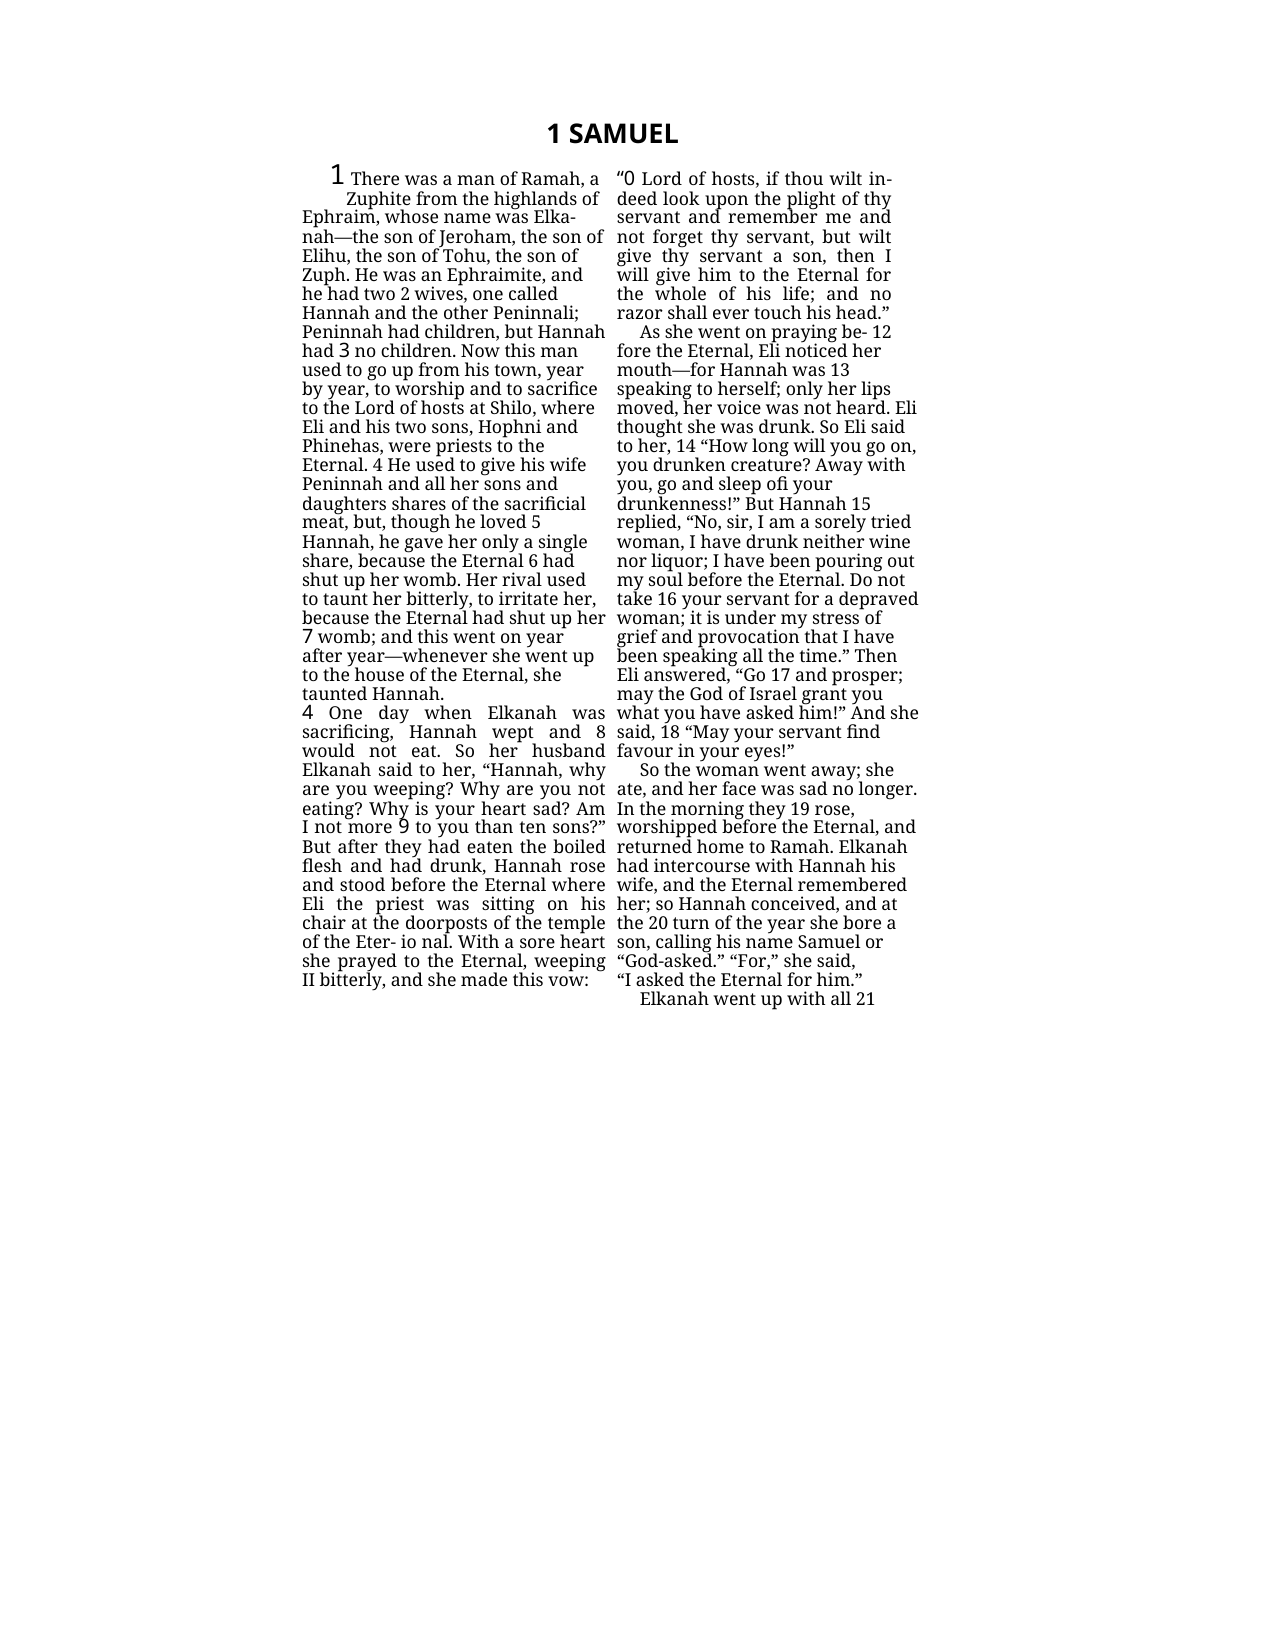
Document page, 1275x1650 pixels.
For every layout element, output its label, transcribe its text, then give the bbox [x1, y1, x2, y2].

text Elkanah went up with all 21 [617, 990, 921, 1009]
text “0 Lord of hosts, if thou wilt in­deed look upon the plight of thy servant and remember me and not forget thy servant, but wilt give thy servant a son, then I will give him to the Eternal for the whole of his life; and no razor shall ever touch his head.” [617, 171, 892, 323]
text 4 One day when Elkanah was sacrificing, Hannah wept and 8 would not eat. So her husband Elkanah said to her, “Hannah, why are you weeping? Why are you not eating? Why is your heart sad? Am I not more 9 to you than ten sons?” But after they had eaten the boiled flesh and had drunk, Hannah rose and stood before the Eternal where Eli the priest was sitting on his chair at the door­posts of the temple of the Eter- io nal. With a sore heart she prayed to the Eternal, weeping II bitterly, and she made this vow: [302, 704, 606, 990]
text As she went on praying be- 12 fore the Eternal, Eli noticed her mouth—for Hannah was 13 speaking to herself; only her lips moved, her voice was not heard. Eli thought she was drunk. So Eli said to her, 14 “How long will you go on, you drunken creature? Away with you, go and sleep ofi your drunkenness!” But Hannah 15 replied, “No, sir, I am a sorely tried woman, I have drunk neither wine nor liquor; I have been pouring out my soul be­fore the Eternal. Do not take 16 your servant for a depraved woman; it is under my stress of grief and provocation that I have been speaking all the time.” Then Eli answered, “Go 17 and prosper; may the God of Israel grant you what you have asked him!” And she said, 18 “May your servant find favour in your eyes!” [617, 323, 921, 762]
text 1 There was a man of Ramah, a Zuphite from the highlands of Ephraim, whose name was Elka- nah—the son of Jeroham, the son of Elihu, the son of Tohu, the son of Zuph. He was an Ephraimite, and he had two 2 wives, one called Hannah and the other Peninnali; Peninnah had children, but Hannah had 3 no children. Now this man used to go up from his town, year by year, to worship and to sacrifice to the Lord of hosts at Shilo, where Eli and his two sons, Hophni and Phinehas, were priests to the Eternal. 4 He used to give his wife Penin­nah and all her sons and daugh­ters shares of the sacrificial meat, but, though he loved 5 Hannah, he gave her only a sin­gle share, because the Eternal 6 had shut up her womb. Her rival used to taunt her bit­terly, to irritate her, because the Eternal had shut up her 7 womb; and this went on year after year—whenever she went up to the house of the Eternal, she taunted Hannah. [302, 171, 606, 704]
text So the woman went away; she ate, and her face was sad no longer. In the morning they 19 rose, worshipped before the Eternal, and returned home to Ramah. Elkanah had inter­course with Hannah his wife, and the Eternal remembered her; so Hannah conceived, and at the 20 turn of the year she bore a son, calling his name Samuel or “God-asked.” “For,” she said, [617, 762, 921, 971]
subtitle 1 SAMUEL [304, 122, 921, 149]
text “I asked the Eternal for him.” [617, 971, 921, 990]
